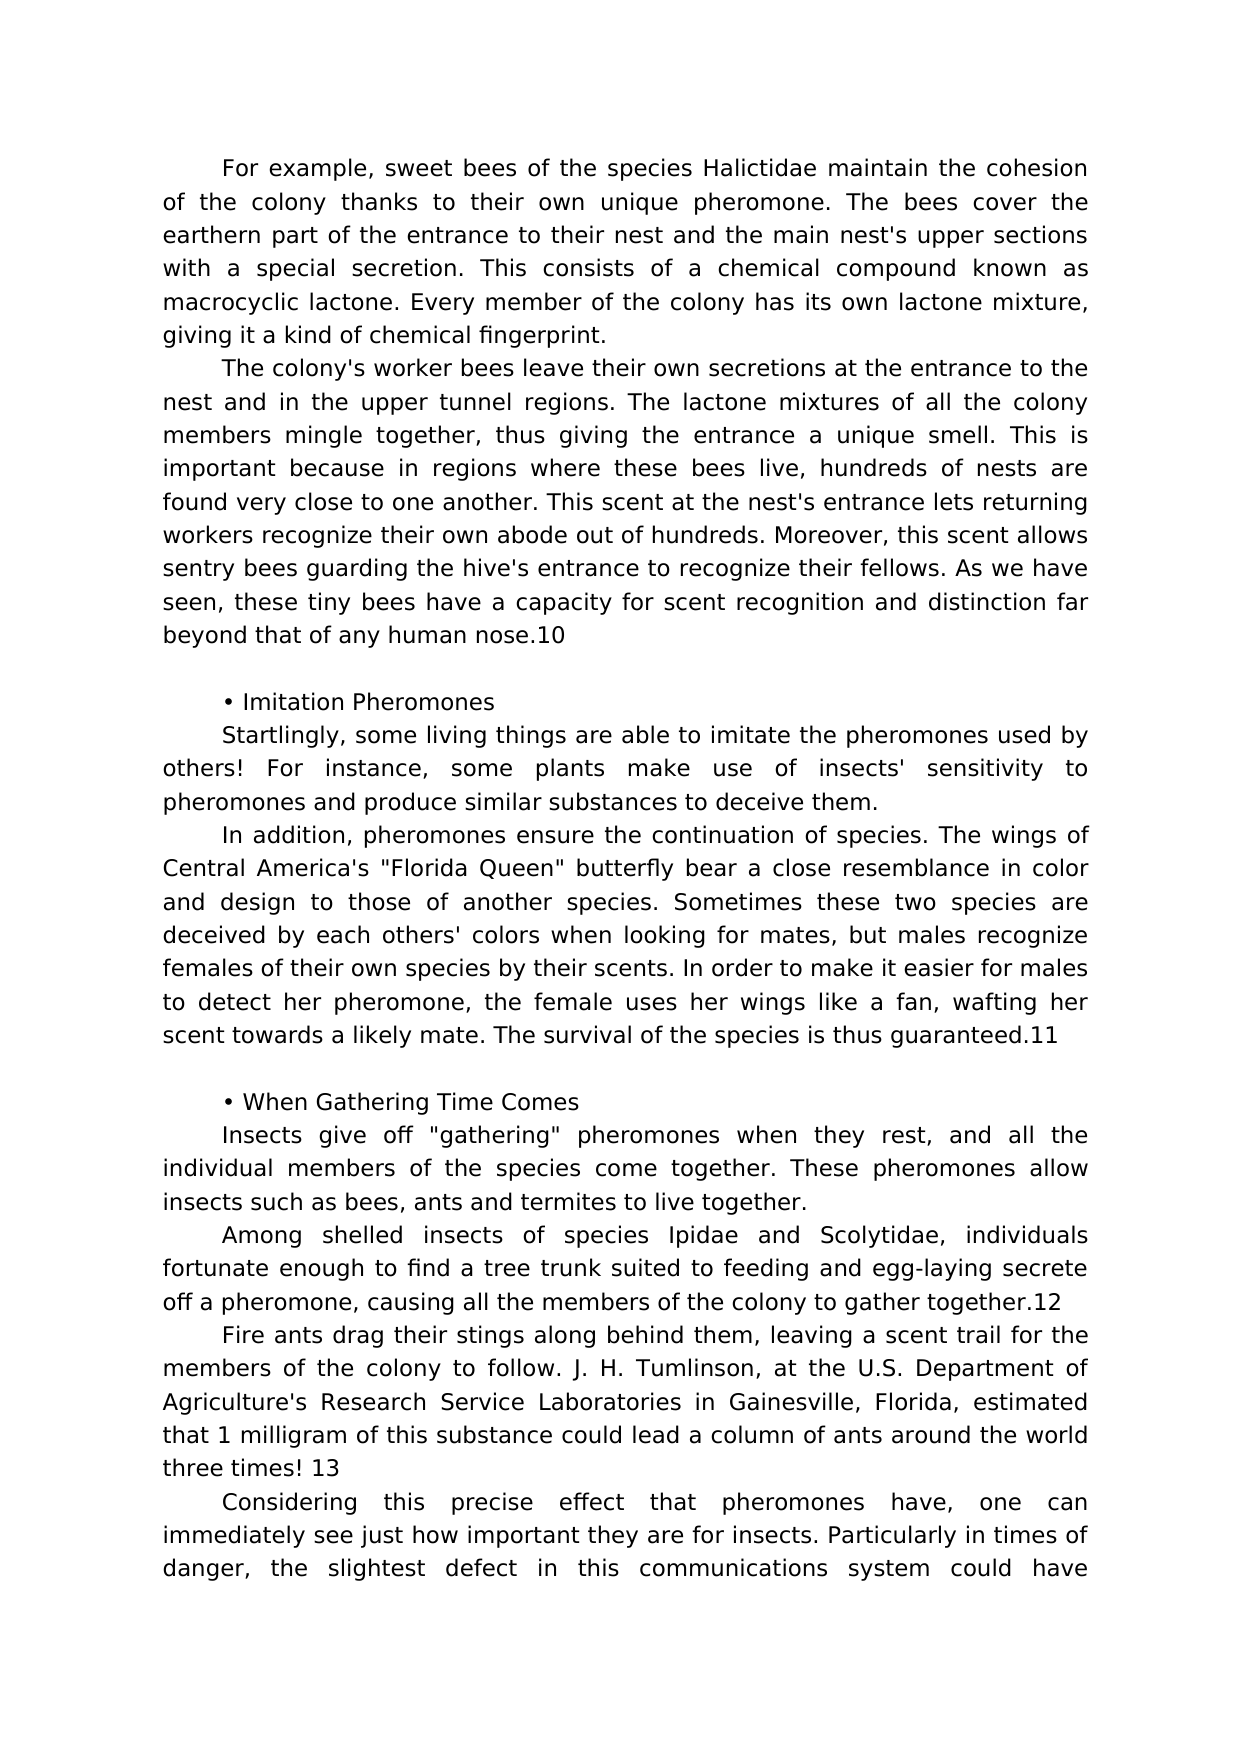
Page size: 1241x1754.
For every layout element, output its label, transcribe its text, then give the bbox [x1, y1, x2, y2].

text Insects give off "gathering" pheromones when they rest, and all the individual members of the species come together. These pheromones allow insects such as bees, ants and termites to live together. [162, 1117, 1090, 1217]
text Fire ants drag their stings along behind them, leaving a scent trail for the members of the colony to follow. J. H. Tumlinson, at the U.S. Department of Agriculture's Research Service Laboratories in Gainesville, Florida, estimated that 1 milligram of this substance could lead a column of ants around the world three times! 13 [162, 1317, 1090, 1483]
text The colony's worker bees leave their own secretions at the entrance to the nest and in the upper tunnel regions. The lactone mixtures of all the colony members mingle together, thus giving the entrance a unique smell. This is important because in regions where these bees live, hundreds of nests are found very close to one another. This scent at the nest's entrance lets returning workers recognize their own abode out of hundreds. Moreover, this scent allows sentry bees guarding the hive's entrance to recognize their fellows. As we have seen, these tiny bees have a capacity for scent recognition and distinction far beyond that of any human nose.10 [162, 350, 1090, 650]
text • Imitation Pheromones [162, 683, 1090, 717]
text Among shelled insects of species Ipidae and Scolytidae, individuals fortunate enough to find a tree trunk suited to feeding and egg-laying secrete off a pheromone, causing all the members of the colony to gather together.12 [162, 1217, 1090, 1317]
text In addition, pheromones ensure the continuation of species. The wings of Central America's "Florida Queen" butterfly bear a close resemblance in color and design to those of another species. Sometimes these two species are deceived by each others' colors when looking for mates, but males recognize females of their own species by their scents. In order to make it easier for males to detect her pheromone, the female uses her wings like a fan, wafting her scent towards a likely mate. The survival of the species is thus guaranteed.11 [162, 817, 1090, 1050]
text Considering this precise effect that pheromones have, one can immediately see just how important they are for insects. Particularly in times of danger, the slightest defect in this communications system could have [162, 1483, 1090, 1583]
text Startlingly, some living things are able to imitate the pheromones used by others! For instance, some plants make use of insects' sensitivity to pheromones and produce similar substances to deceive them. [162, 717, 1090, 817]
text • When Gathering Time Comes [162, 1083, 1090, 1117]
text For example, sweet bees of the species Halictidae maintain the cohesion of the colony thanks to their own unique pheromone. The bees cover the earthern part of the entrance to their nest and the main nest's upper sections with a special secretion. This consists of a chemical compound known as macrocyclic lactone. Every member of the colony has its own lactone mixture, giving it a kind of chemical fingerprint. [162, 150, 1090, 350]
